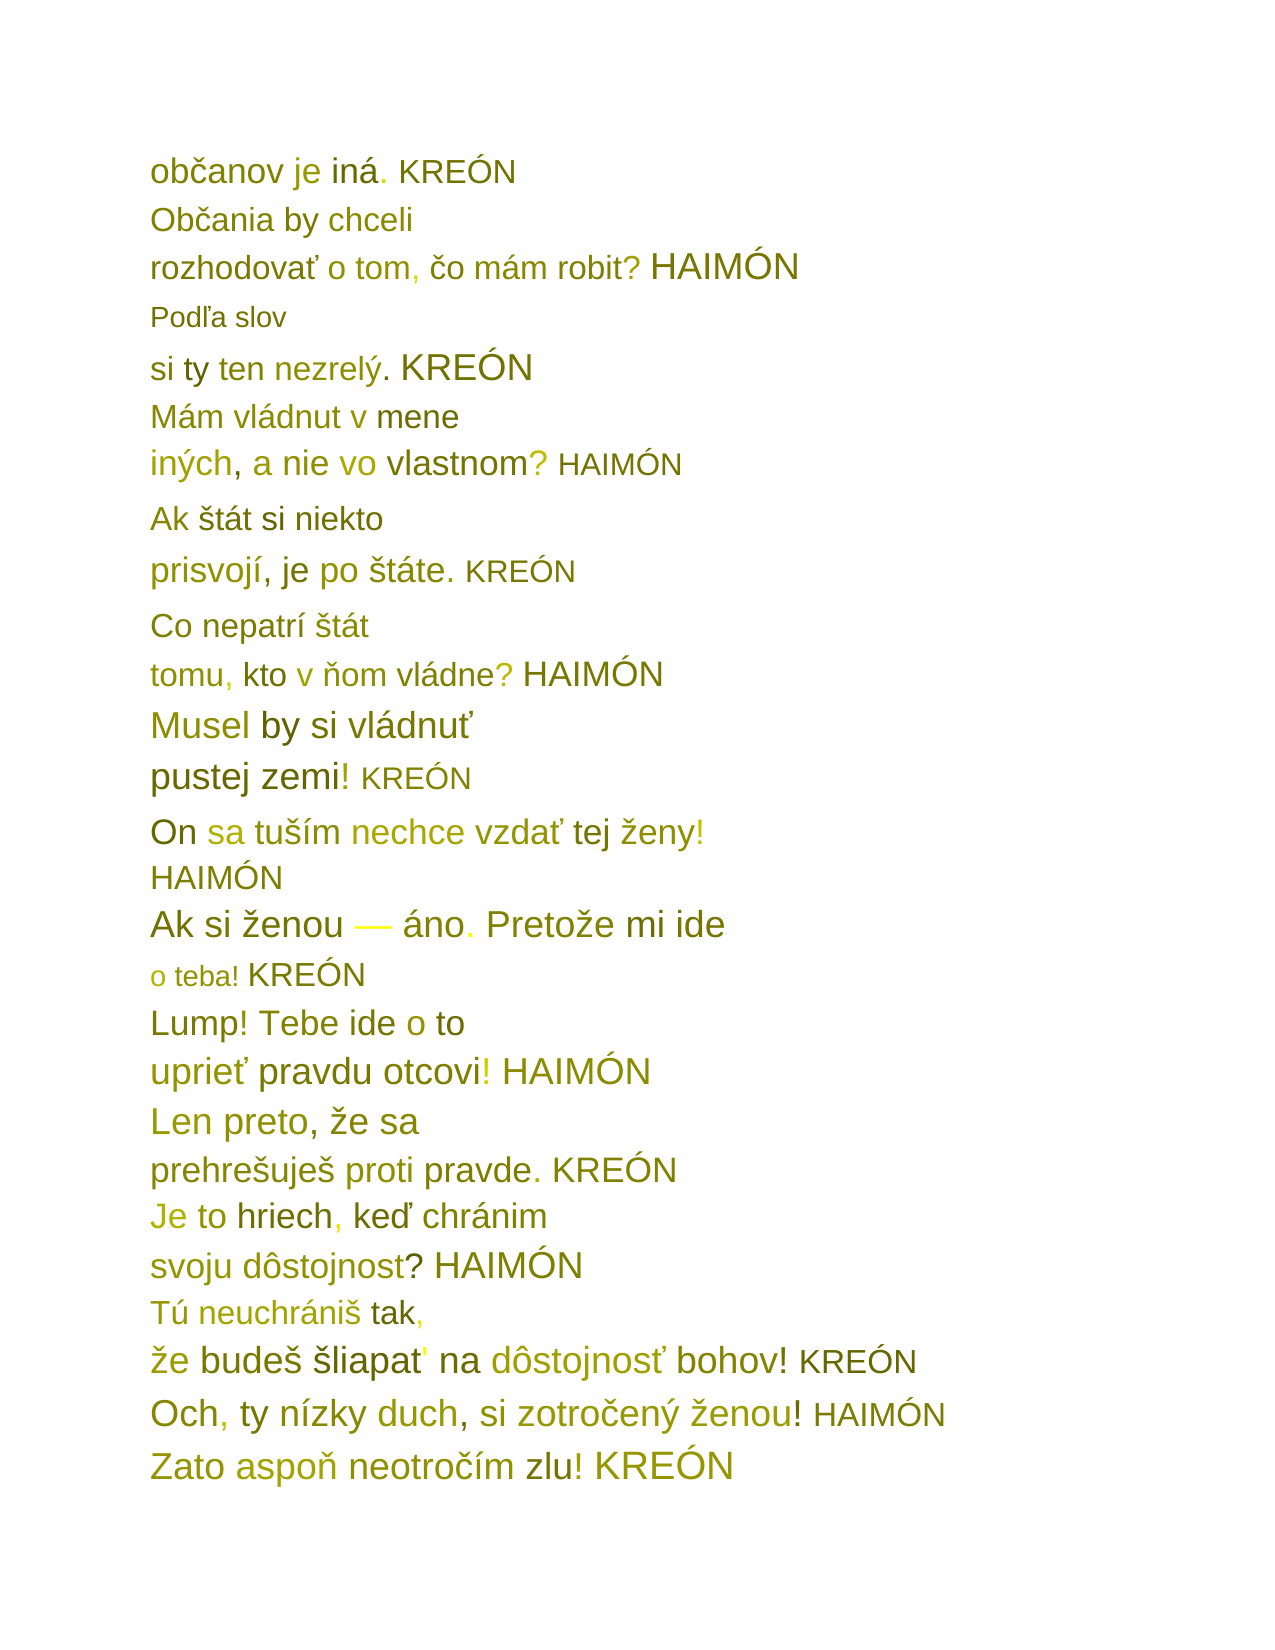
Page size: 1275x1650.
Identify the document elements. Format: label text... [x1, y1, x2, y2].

text iných, a nie vo vlastnom? HAIMÓN [150, 442, 1125, 483]
text Len preto, že sa [150, 1099, 1125, 1142]
text On sa tuším nechce vzdať tej ženy! [150, 811, 1125, 852]
text svoju dôstojnost? HAIMÓN [150, 1243, 1125, 1286]
text tomu, kto v ňom vládne? HAIMÓN [150, 654, 1125, 694]
text Občania by chceli [150, 200, 1125, 238]
text Musel by si vládnuť [150, 703, 1125, 746]
text Och, ty nízky duch, si zotročený ženou! HAIMÓN [150, 1391, 1125, 1434]
text uprieť pravdu otcovi! HAIMÓN [150, 1049, 1125, 1092]
text prisvojí, je po štáte. KREÓN [150, 549, 1125, 590]
text Ak štát si niekto [150, 499, 1125, 538]
text občanov je iná. KREÓN [150, 150, 1125, 191]
text rozhodovať o tom, čo mám robit? HAIMÓN [150, 244, 1125, 287]
text Mám vládnut v mene [150, 397, 1125, 435]
text Podľa slov [150, 300, 1125, 333]
text Tú neuchrániš tak, [150, 1293, 1125, 1332]
text Lump! Tebe ide o to [150, 1002, 1125, 1043]
text Je to hriech, keď chránim [150, 1196, 1125, 1236]
text že budeš šliapat' na dôstojnosť bohov! KREÓN [150, 1338, 1125, 1382]
text Zato aspoň neotročím zlu! KREÓN [150, 1442, 1125, 1488]
text Ak si ženou — áno. Pretože mi ide [150, 902, 1125, 945]
text pustej zemi! KREÓN [150, 754, 1125, 798]
text si ty ten nezrelý. KREÓN [150, 345, 1125, 388]
text o teba! KREÓN [150, 955, 1125, 993]
text HAIMÓN [150, 858, 1125, 896]
text prehrešuješ proti pravde. KREÓN [150, 1149, 1125, 1189]
text Co nepatrí štát [150, 607, 1125, 645]
